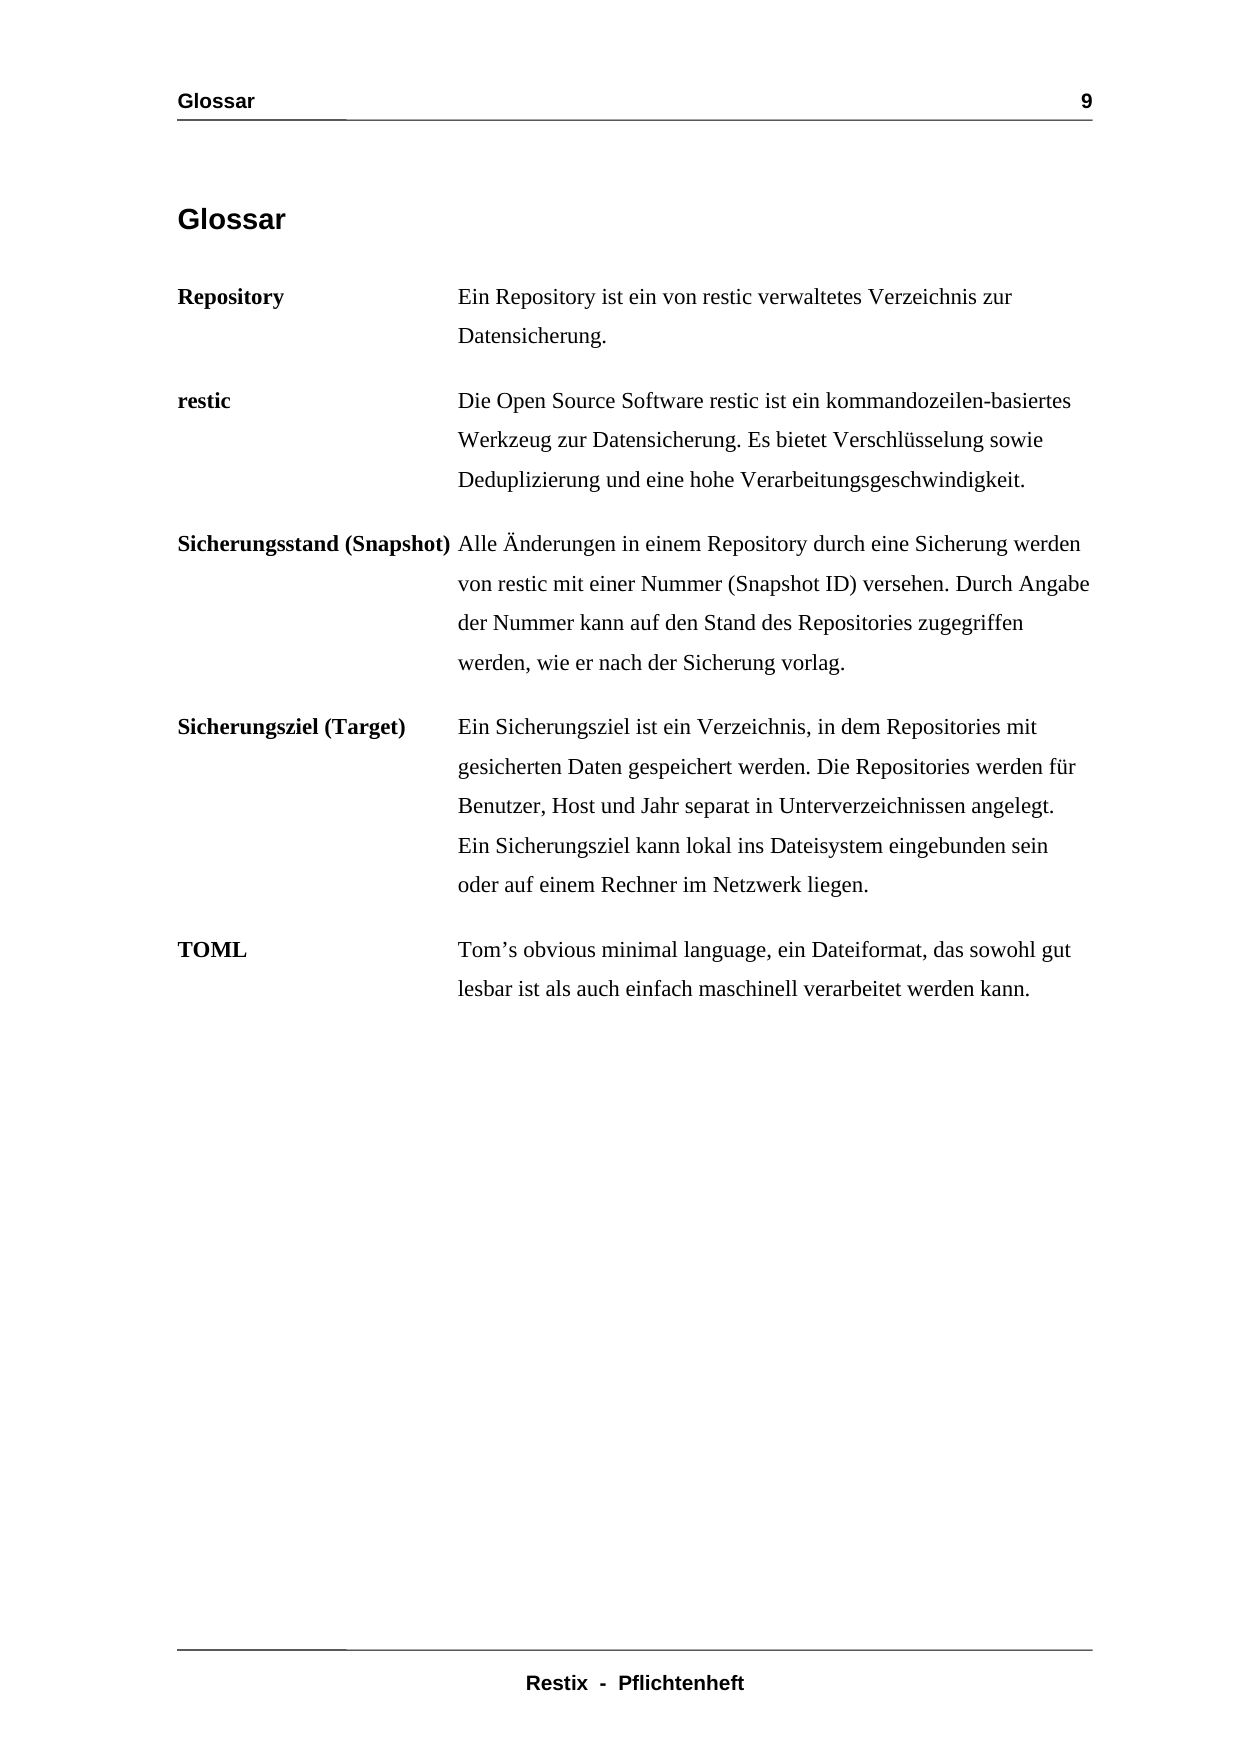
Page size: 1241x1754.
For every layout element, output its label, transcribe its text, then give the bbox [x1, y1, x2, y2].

text TOML Tom’s obvious minimal language, ein Dateiformat, das sowohl gut lesbar ist als auch einfach maschinell verarbeitet werden kann. [177, 936, 1092, 1001]
text Sicherungsstand (Snapshot) Alle Änderungen in einem Repository durch eine Sicherung werden von restic mit einer Nummer (Snapshot ID) versehen. Durch Angabe der Nummer kann auf den Stand des Repositories zugegriffen werden, wie er nach der Sicherung vorlag. [177, 530, 1092, 675]
text Repository Ein Repository ist ein von restic verwaltetes Verzeichnis zur Datensicherung. [177, 283, 1092, 349]
subtitle Glossar [177, 202, 1092, 236]
text restic Die Open Source Software restic ist ein kommandozeilen-basiertes Werkzeug zur Datensicherung. Es bietet Verschlüsselung sowie Deduplizierung und eine hohe Verarbeitungsgeschwindigkeit. [177, 387, 1092, 492]
text Sicherungsziel (Target) Ein Sicherungsziel ist ein Verzeichnis, in dem Repositories mit gesicherten Daten gespeichert werden. Die Repositories werden für Benutzer, Host und Jahr separat in Unterverzeichnissen angelegt. Ein Sicherungsziel kann lokal ins Dateisystem eingebunden sein oder auf einem Rechner im Netzwerk liegen. [177, 713, 1092, 897]
